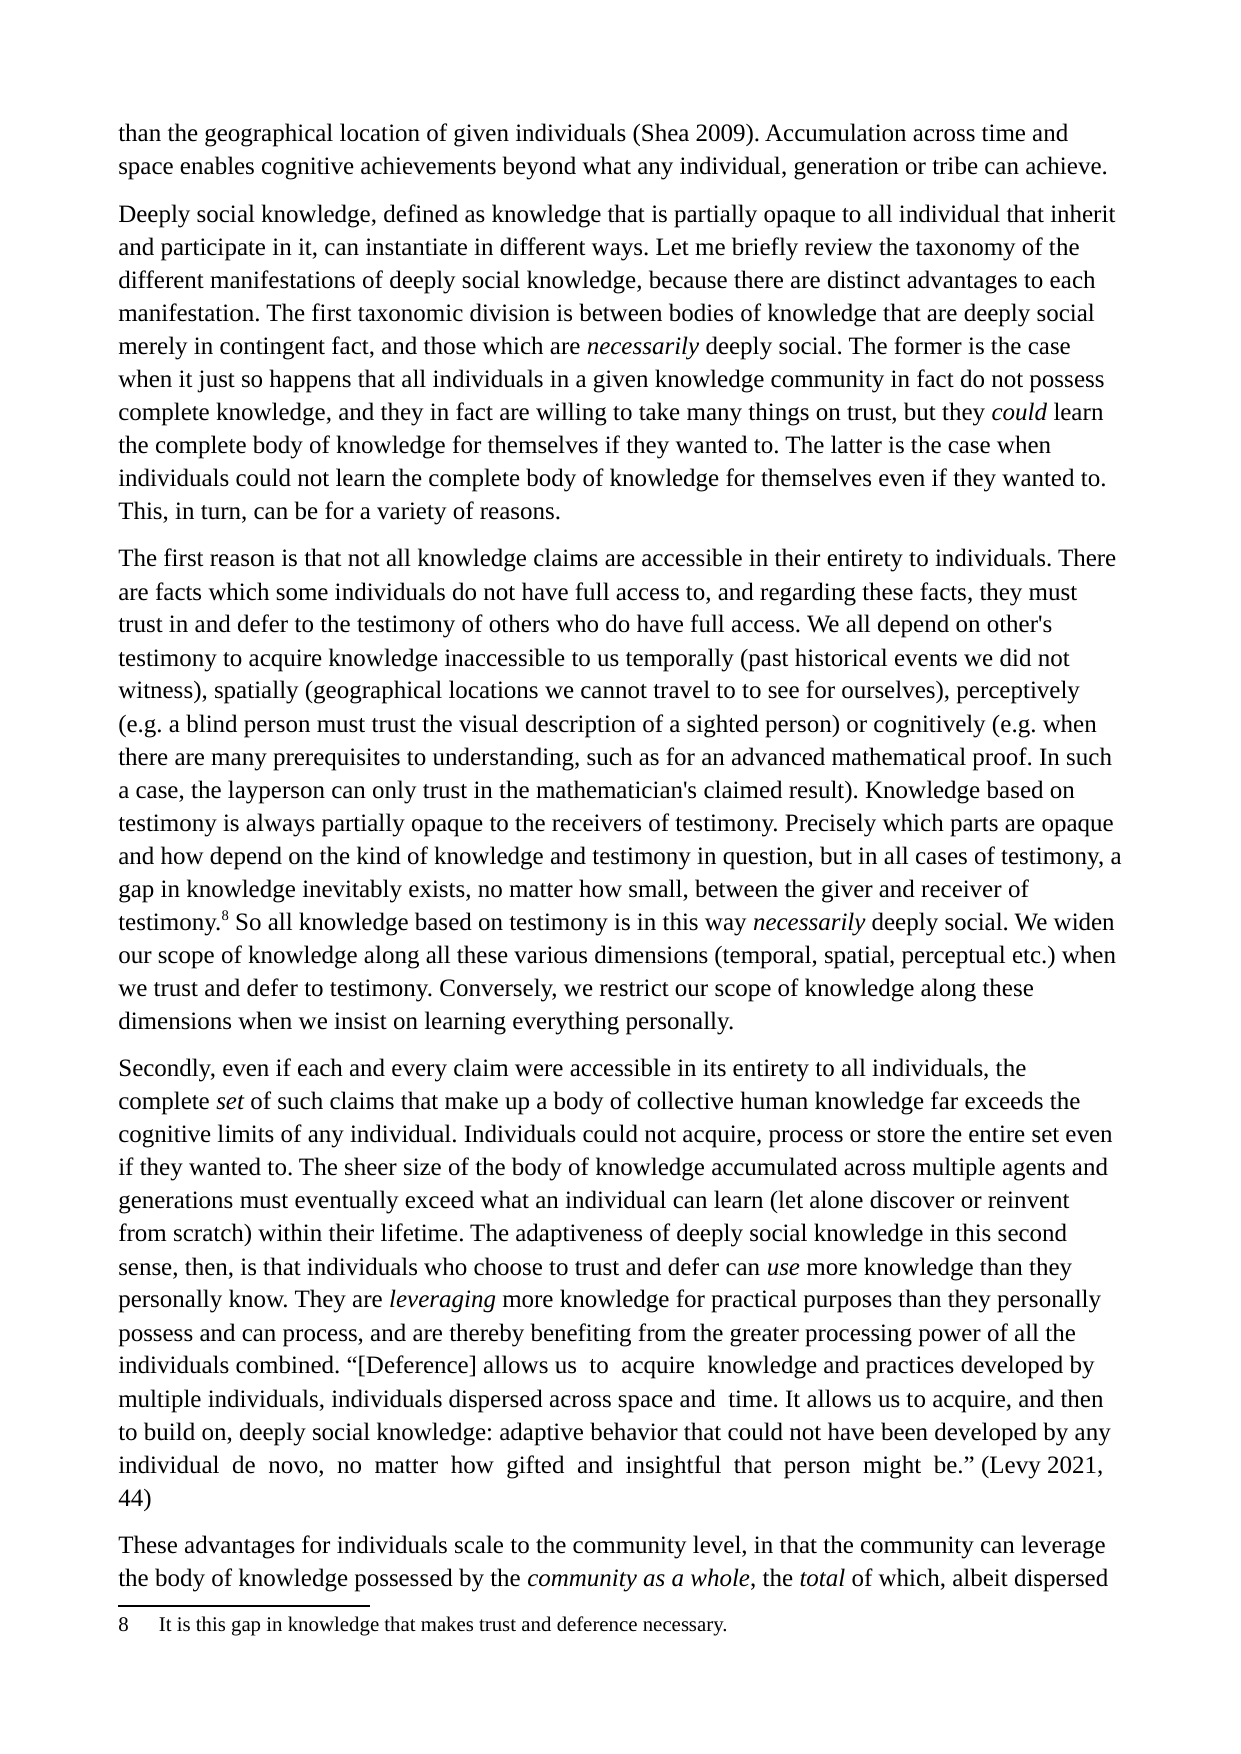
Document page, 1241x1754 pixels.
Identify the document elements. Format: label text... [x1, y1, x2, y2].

text The first reason is that not all knowledge claims are accessible in their entirety to individuals. There are facts which some individuals do not have full access to, and regarding these facts, they must trust in and defer to the testimony of others who do have full access. We all depend on other's testimony to acquire knowledge inaccessible to us temporally (past historical events we did not witness), spatially (geographical locations we cannot travel to to see for ourselves), perceptively (e.g. a blind person must trust the visual description of a sighted person) or cognitively (e.g. when there are many prerequisites to understanding, such as for an advanced mathematical proof. In such a case, the layperson can only trust in the mathematician's claimed result). Knowledge based on testimony is always partially opaque to the receivers of testimony. Precisely which parts are opaque and how depend on the kind of knowledge and testimony in question, but in all cases of testimony, a gap in knowledge inevitably exists, no matter how small, between the giver and receiver of testimony. So all knowledge based on testimony is in this way necessarily deeply social. We widen our scope of knowledge along all these various dimensions (temporal, spatial, perceptual etc.) when we trust and defer to testimony. Conversely, we restrict our scope of knowledge along these dimensions when we insist on learning everything personally. [118, 543, 1122, 1034]
text Secondly, even if each and every claim were accessible in its entirety to all individuals, the complete set of such claims that make up a body of collective human knowledge far exceeds the cognitive limits of any individual. Individuals could not acquire, process or store the entire set even if they wanted to. The sheer size of the body of knowledge accumulated across multiple agents and generations must eventually exceed what an individual can learn (let alone discover or reinvent from scratch) within their lifetime. The adaptiveness of deeply social knowledge in this second sense, then, is that individuals who choose to trust and defer can use more knowledge than they personally know. They are leveraging more knowledge for practical purposes than they personally possess and can process, and are thereby benefiting from the greater processing power of all the individuals combined. “[Deference] allows us to acquire knowledge and practices developed by multiple individuals, individuals dispersed across space and time. It allows us to acquire, and then to build on, deeply social knowledge: adaptive behavior that could not have been developed by any individual de novo, no matter how gifted and insightful that person might be.” (Levy 2021, 44) [118, 1053, 1122, 1511]
text than the geographical location of given individuals (Shea 2009). Accumulation across time and space enables cognitive achievements beyond what any individual, generation or tribe can achieve. [118, 118, 1122, 180]
text Deeply social knowledge, defined as knowledge that is partially opaque to all individual that inherit and participate in it, can instantiate in different ways. Let me briefly review the taxonomy of the different manifestations of deeply social knowledge, because there are distinct advantages to each manifestation. The first taxonomic division is between bodies of knowledge that are deeply social merely in contingent fact, and those which are necessarily deeply social. The former is the case when it just so happens that all individuals in a given knowledge community in fact do not possess complete knowledge, and they in fact are willing to take many things on trust, but they could learn the complete body of knowledge for themselves if they wanted to. The latter is the case when individuals could not learn the complete body of knowledge for themselves even if they wanted to. This, in turn, can be for a variety of reasons. [118, 199, 1122, 525]
text It is this gap in knowledge that makes trust and deference necessary. [118, 1612, 1122, 1636]
text These advantages for individuals scale to the community level, in that the community can leverage the body of knowledge possessed by the community as a whole, the total of which, albeit dispersed [118, 1530, 1122, 1592]
